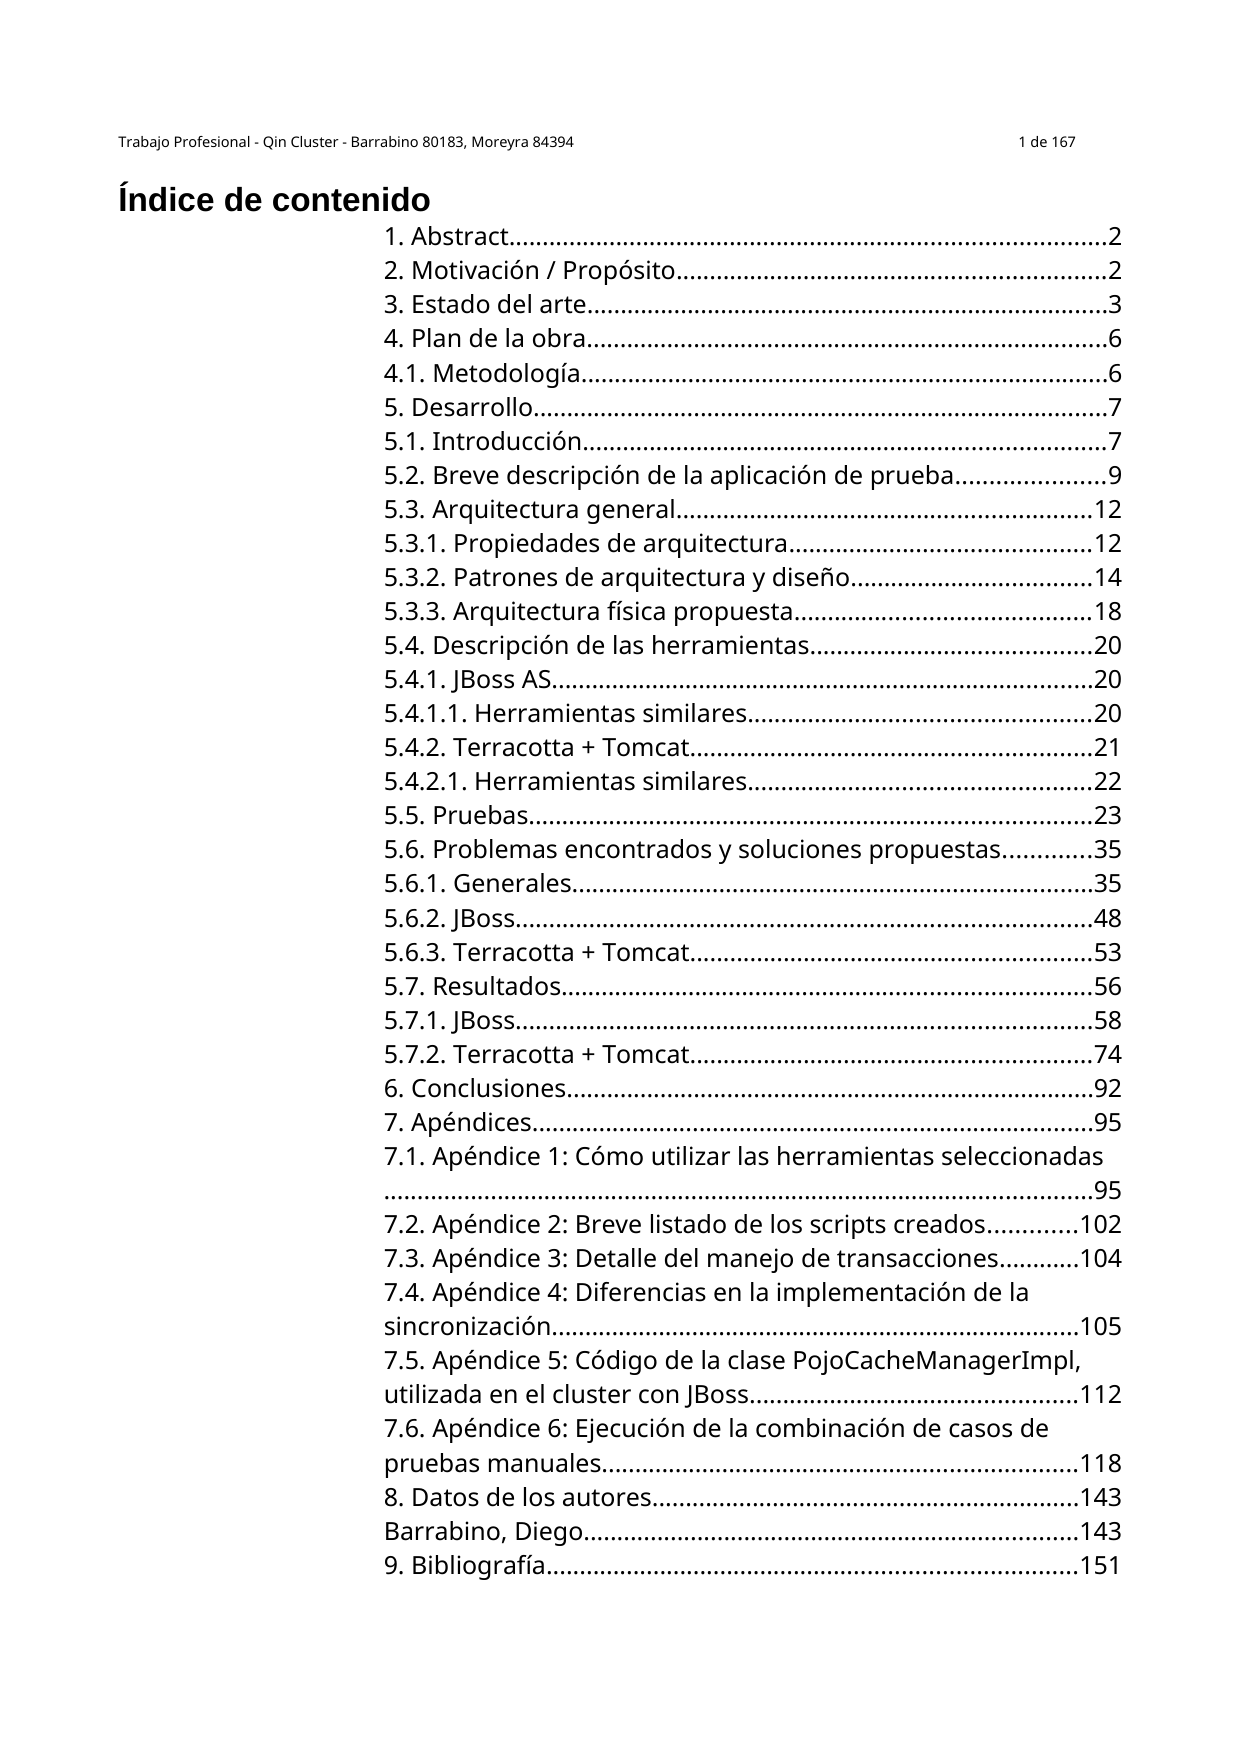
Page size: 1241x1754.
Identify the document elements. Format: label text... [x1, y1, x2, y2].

text 5.4.2.1. Herramientas similares 22 [383, 764, 1122, 798]
text 5.4.1.1. Herramientas similares 20 [383, 696, 1122, 730]
text 2. Motivación / Propósito 2 [383, 253, 1122, 287]
text 4.1. Metodología 6 [383, 355, 1122, 389]
text 4. Plan de la obra 6 [383, 321, 1122, 355]
text 6. Conclusiones 92 [383, 1071, 1122, 1104]
text 5.4. Descripción de las herramientas 20 [383, 628, 1122, 662]
text 7.1. Apéndice 1: Cómo utilizar las herramientas seleccionadas 95 [383, 1139, 1122, 1207]
text Barrabino, Diego 143 [383, 1513, 1122, 1547]
text 3. Estado del arte 3 [383, 287, 1122, 321]
text 5.3. Arquitectura general 12 [383, 491, 1122, 526]
text 5.7.2. Terracotta + Tomcat 74 [383, 1036, 1122, 1071]
text 7.5. Apéndice 5: Código de la clase PojoCacheManagerImpl, utilizada en el cluster con JBoss 112 [383, 1343, 1122, 1411]
text 1. Abstract 2 [383, 219, 1122, 253]
text 5. Desarrollo 7 [383, 389, 1122, 423]
text 5.7.1. JBoss 58 [383, 1002, 1122, 1036]
text 5.6.1. Generales 35 [383, 866, 1122, 900]
text 5.4.1. JBoss AS 20 [383, 662, 1122, 696]
text 5.4.2. Terracotta + Tomcat 21 [383, 730, 1122, 764]
text 5.6.3. Terracotta + Tomcat 53 [383, 934, 1122, 968]
text 5.6. Problemas encontrados y soluciones propuestas 35 [383, 832, 1122, 866]
text 5.2. Breve descripción de la aplicación de prueba 9 [383, 457, 1122, 491]
text 5.7. Resultados 56 [383, 968, 1122, 1002]
text 9. Bibliografía 151 [383, 1547, 1122, 1581]
text 8. Datos de los autores 143 [383, 1479, 1122, 1513]
text 5.3.2. Patrones de arquitectura y diseño 14 [383, 559, 1122, 594]
text 5.6.2. JBoss 48 [383, 900, 1122, 934]
text 5.3.3. Arquitectura física propuesta 18 [383, 594, 1122, 628]
text 7. Apéndices 95 [383, 1104, 1122, 1139]
text 5.3.1. Propiedades de arquitectura 12 [383, 526, 1122, 559]
text 5.1. Introducción 7 [383, 423, 1122, 457]
text 7.2. Apéndice 2: Breve listado de los scripts creados 102 [383, 1207, 1122, 1241]
text 5.5. Pruebas 23 [383, 798, 1122, 832]
subtitle Índice de contenido [118, 182, 1122, 219]
text 7.3. Apéndice 3: Detalle del manejo de transacciones 104 [383, 1241, 1122, 1275]
text 7.6. Apéndice 6: Ejecución de la combinación de casos de pruebas manuales 118 [383, 1411, 1122, 1479]
text 7.4. Apéndice 4: Diferencias en la implementación de la sincronización 105 [383, 1275, 1122, 1343]
